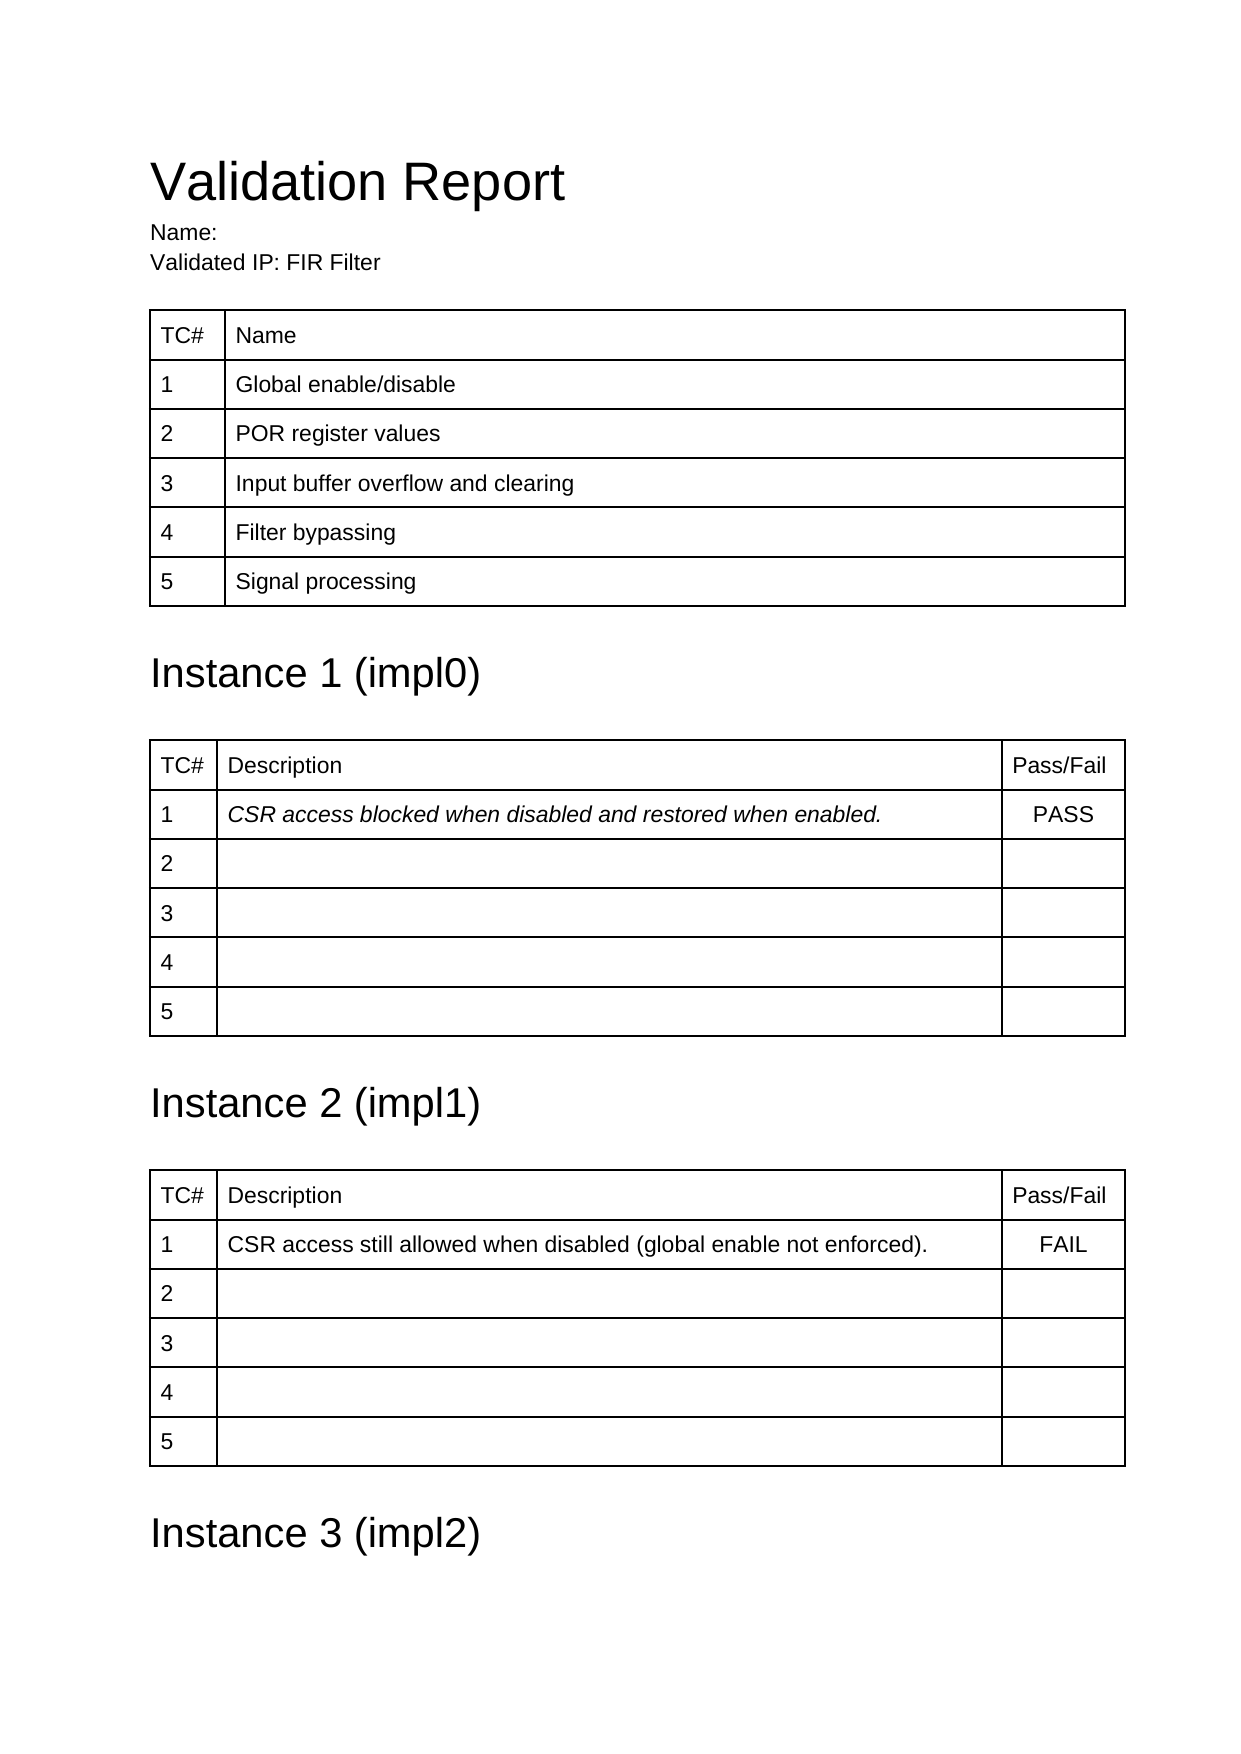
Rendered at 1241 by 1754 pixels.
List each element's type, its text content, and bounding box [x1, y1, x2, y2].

table_header Description [218, 741, 1001, 788]
table_cell [218, 889, 1001, 936]
table_header Pass/Fail [1003, 741, 1124, 788]
table_cell [218, 840, 1001, 887]
table_cell 4 [151, 508, 224, 556]
text Name: [150, 218, 1090, 245]
table_cell 2 [151, 410, 224, 457]
table_header TC# [151, 1171, 216, 1218]
table_cell [218, 938, 1001, 986]
table_cell [218, 988, 1001, 1035]
table_cell POR register values [226, 410, 1124, 457]
table_cell Filter bypassing [226, 508, 1124, 556]
table_cell CSR access still allowed when disabled (global enable not enforced). [218, 1221, 1001, 1268]
table_cell FAIL [1003, 1221, 1124, 1268]
table_cell [1003, 1418, 1124, 1465]
subtitle Instance 3 (impl2) [150, 1508, 1090, 1556]
table_cell 1 [151, 1221, 216, 1268]
table_cell 1 [151, 361, 224, 408]
table_cell [218, 1418, 1001, 1465]
subtitle Instance 2 (impl1) [150, 1078, 1090, 1126]
table_cell [218, 1319, 1001, 1366]
table_cell 1 [151, 791, 216, 838]
table_cell [1003, 1368, 1124, 1416]
subtitle Instance 1 (impl0) [150, 648, 1090, 696]
table_cell 4 [151, 938, 216, 986]
table_cell [218, 1270, 1001, 1317]
table_header TC# [151, 741, 216, 788]
table_cell Global enable/disable [226, 361, 1124, 408]
table_cell [1003, 1319, 1124, 1366]
table_cell 3 [151, 1319, 216, 1366]
table_cell 2 [151, 840, 216, 887]
table_header Name [226, 311, 1124, 358]
text Validated IP: FIR Filter [150, 249, 1090, 275]
table_cell Input buffer overflow and clearing [226, 459, 1124, 506]
table_cell [1003, 988, 1124, 1035]
table_cell 5 [151, 558, 224, 605]
table_header Pass/Fail [1003, 1171, 1124, 1218]
table_cell [1003, 889, 1124, 936]
table_cell 4 [151, 1368, 216, 1416]
table_cell PASS [1003, 791, 1124, 838]
table_cell 3 [151, 889, 216, 936]
table_cell 2 [151, 1270, 216, 1317]
table_cell [218, 1368, 1001, 1416]
table_cell [1003, 1270, 1124, 1317]
table_cell Signal processing [226, 558, 1124, 605]
table_cell [1003, 938, 1124, 986]
table_cell 5 [151, 1418, 216, 1465]
table_cell 3 [151, 459, 224, 506]
table_header Description [218, 1171, 1001, 1218]
table_cell [1003, 840, 1124, 887]
table_cell 5 [151, 988, 216, 1035]
table_cell CSR access blocked when disabled and restored when enabled. [218, 791, 1001, 838]
title Validation Report [150, 150, 1090, 212]
table_header TC# [151, 311, 224, 358]
